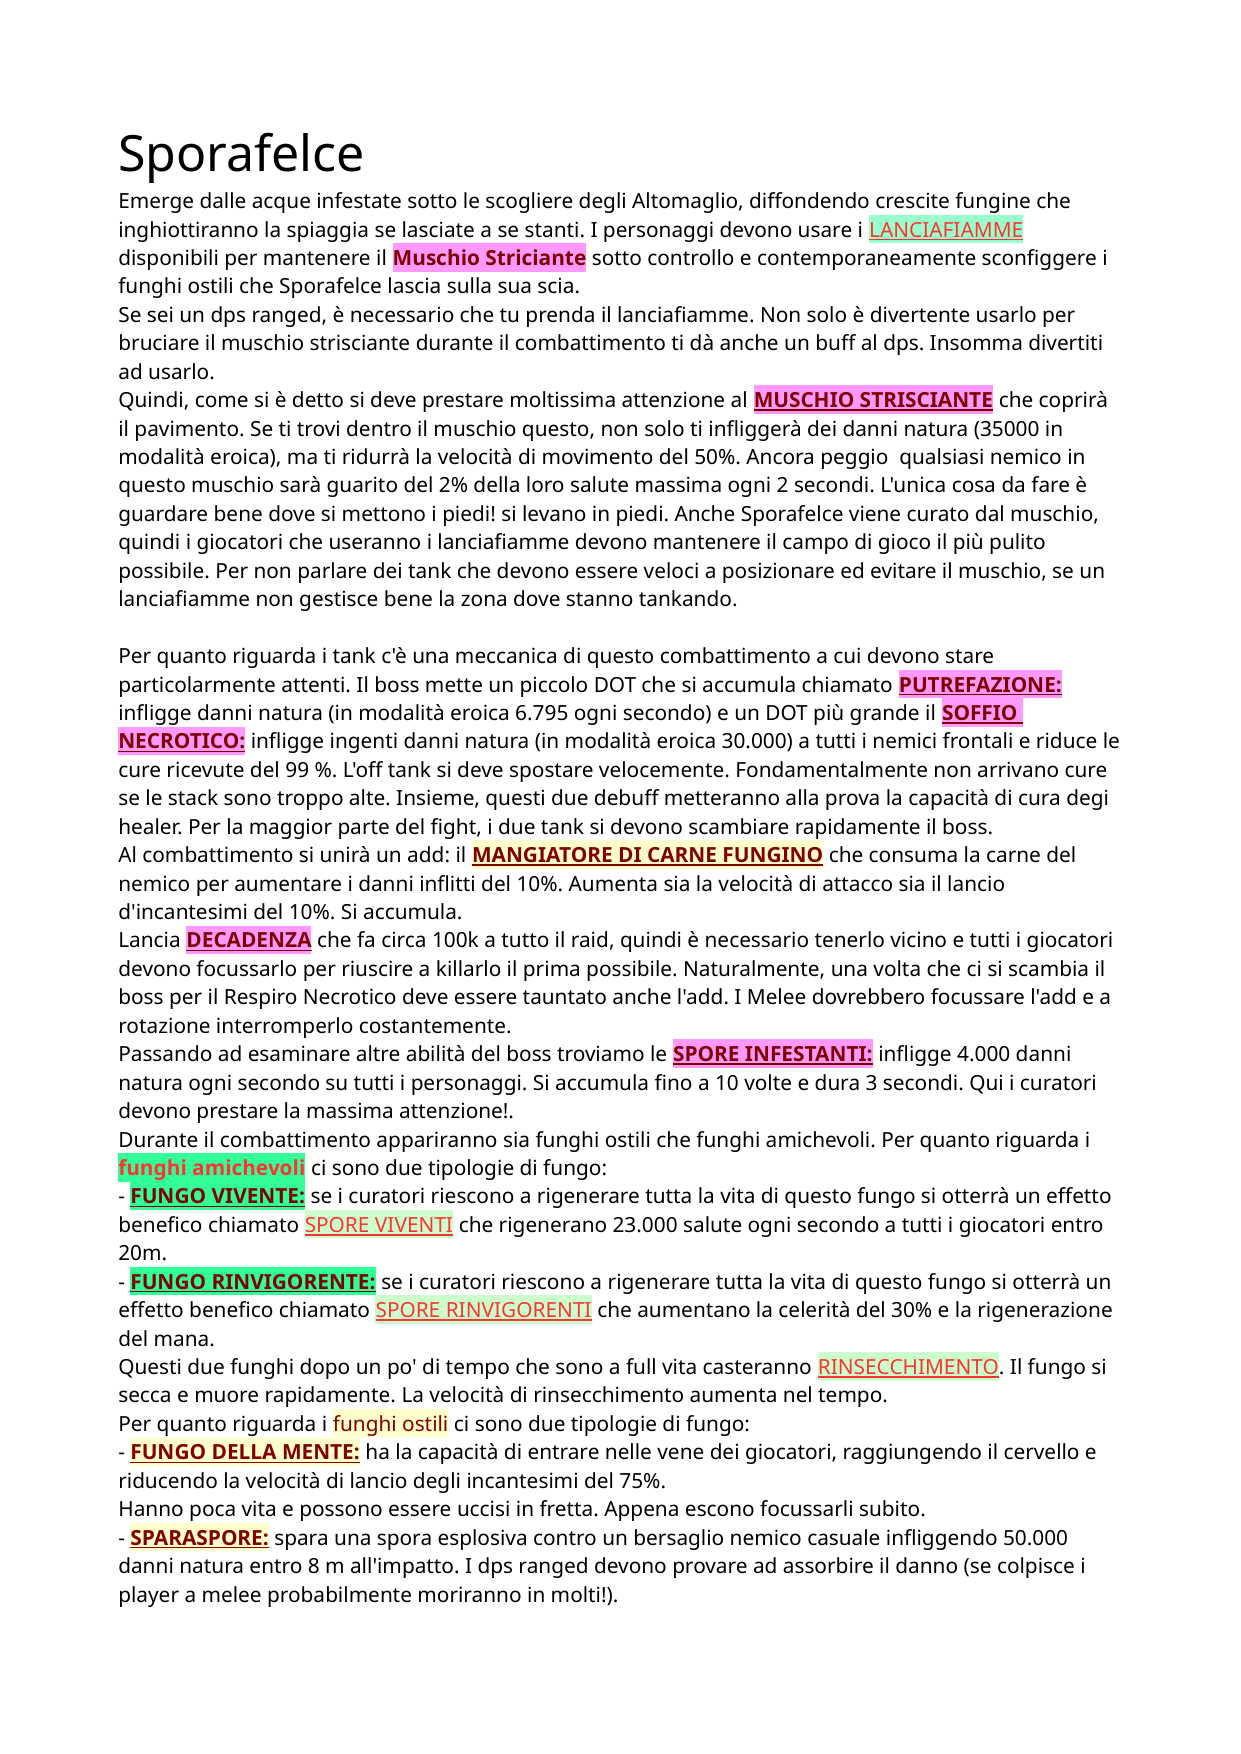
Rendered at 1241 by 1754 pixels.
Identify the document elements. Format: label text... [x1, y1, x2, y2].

text Questi due funghi dopo un po' di tempo che sono a full vita casteranno RINSECCHIMENTO. Il fungo si secca e muore rapidamente. La velocità di rinsecchimento aumenta nel tempo. [118, 1352, 1122, 1409]
text Hanno poca vita e possono essere uccisi in fretta. Appena escono focussarli subito. [118, 1494, 1122, 1523]
text - FUNGO RINVIGORENTE: se i curatori riescono a rigenerare tutta la vita di questo fungo si otterrà un effetto benefico chiamato SPORE RINVIGORENTI che aumentano la celerità del 30% e la rigenerazione del mana. [118, 1267, 1122, 1352]
text Quindi, come si è detto si deve prestare moltissima attenzione al MUSCHIO STRISCIANTE che coprirà il pavimento. Se ti trovi dentro il muschio questo, non solo ti infliggerà dei danni natura (35000 in modalità eroica), ma ti ridurrà la velocità di movimento del 50%. Ancora peggio qualsiasi nemico in questo muschio sarà guarito del 2% della loro salute massima ogni 2 secondi. L'unica cosa da fare è guardare bene dove si mettono i piedi! si levano in piedi. Anche Sporafelce viene curato dal muschio, quindi i giocatori che useranno i lanciafiamme devono mantenere il campo di gioco il più pulito possibile. Per non parlare dei tank che devono essere veloci a posizionare ed evitare il muschio, se un lanciafiamme non gestisce bene la zona dove stanno tankando. [118, 385, 1122, 613]
text Durante il combattimento appariranno sia funghi ostili che funghi amichevoli. Per quanto riguarda i funghi amichevoli ci sono due tipologie di fungo: [118, 1125, 1122, 1182]
text Per quanto riguarda i funghi ostili ci sono due tipologie di fungo: [118, 1409, 1122, 1437]
text Al combattimento si unirà un add: il MANGIATORE DI CARNE FUNGINO che consuma la carne del nemico per aumentare i danni inflitti del 10%. Aumenta sia la velocità di attacco sia il lancio d'incantesimi del 10%. Si accumula. [118, 840, 1122, 926]
text Emerge dalle acque infestate sotto le scogliere degli Altomaglio, diffondendo crescite fungine che inghiottiranno la spiaggia se lasciate a se stanti. I personaggi devono usare i LANCIAFIAMME disponibili per mantenere il Muschio Striciante sotto controllo e contemporaneamente sconfiggere i funghi ostili che Sporafelce lascia sulla sua scia. [118, 186, 1122, 300]
text - FUNGO DELLA MENTE: ha la capacità di entrare nelle vene dei giocatori, raggiungendo il cervello e riducendo la velocità di lancio degli incantesimi del 75%. [118, 1437, 1122, 1494]
text Per quanto riguarda i tank c'è una meccanica di questo combattimento a cui devono stare particolarmente attenti. Il boss mette un piccolo DOT che si accumula chiamato PUTREFAZIONE: infligge danni natura (in modalità eroica 6.795 ogni secondo) e un DOT più grande il SOFFIO NECROTICO: infligge ingenti danni natura (in modalità eroica 30.000) a tutti i nemici frontali e riduce le cure ricevute del 99 %. L'off tank si deve spostare velocemente. Fondamentalmente non arrivano cure se le stack sono troppo alte. Insieme, questi due debuff metteranno alla prova la capacità di cura degi healer. Per la maggior parte del fight, i due tank si devono scambiare rapidamente il boss. [118, 641, 1122, 840]
text - SPARASPORE: spara una spora esplosiva contro un bersaglio nemico casuale infliggendo 50.000 danni natura entro 8 m all'impatto. I dps ranged devono provare ad assorbire il danno (se colpisce i player a melee probabilmente moriranno in molti!). [118, 1523, 1122, 1608]
text Se sei un dps ranged, è necessario che tu prenda il lanciafiamme. Non solo è divertente usarlo per bruciare il muschio strisciante durante il combattimento ti dà anche un buff al dps. Insomma divertiti ad usarlo. [118, 300, 1122, 385]
text Lancia DECADENZA che fa circa 100k a tutto il raid, quindi è necessario tenerlo vicino e tutti i giocatori devono focussarlo per riuscire a killarlo il prima possibile. Naturalmente, una volta che ci si scambia il boss per il Respiro Necrotico deve essere tauntato anche l'add. I Melee dovrebbero focussare l'add e a rotazione interromperlo costantemente. [118, 926, 1122, 1039]
text - FUNGO VIVENTE: se i curatori riescono a rigenerare tutta la vita di questo fungo si otterrà un effetto benefico chiamato SPORE VIVENTI che rigenerano 23.000 salute ogni secondo a tutti i giocatori entro 20m. [118, 1182, 1122, 1267]
text Sporafelce [118, 118, 1122, 186]
text Passando ad esaminare altre abilità del boss troviamo le SPORE INFESTANTI: infligge 4.000 danni natura ogni secondo su tutti i personaggi. Si accumula fino a 10 volte e dura 3 secondi. Qui i curatori devono prestare la massima attenzione!. [118, 1039, 1122, 1125]
